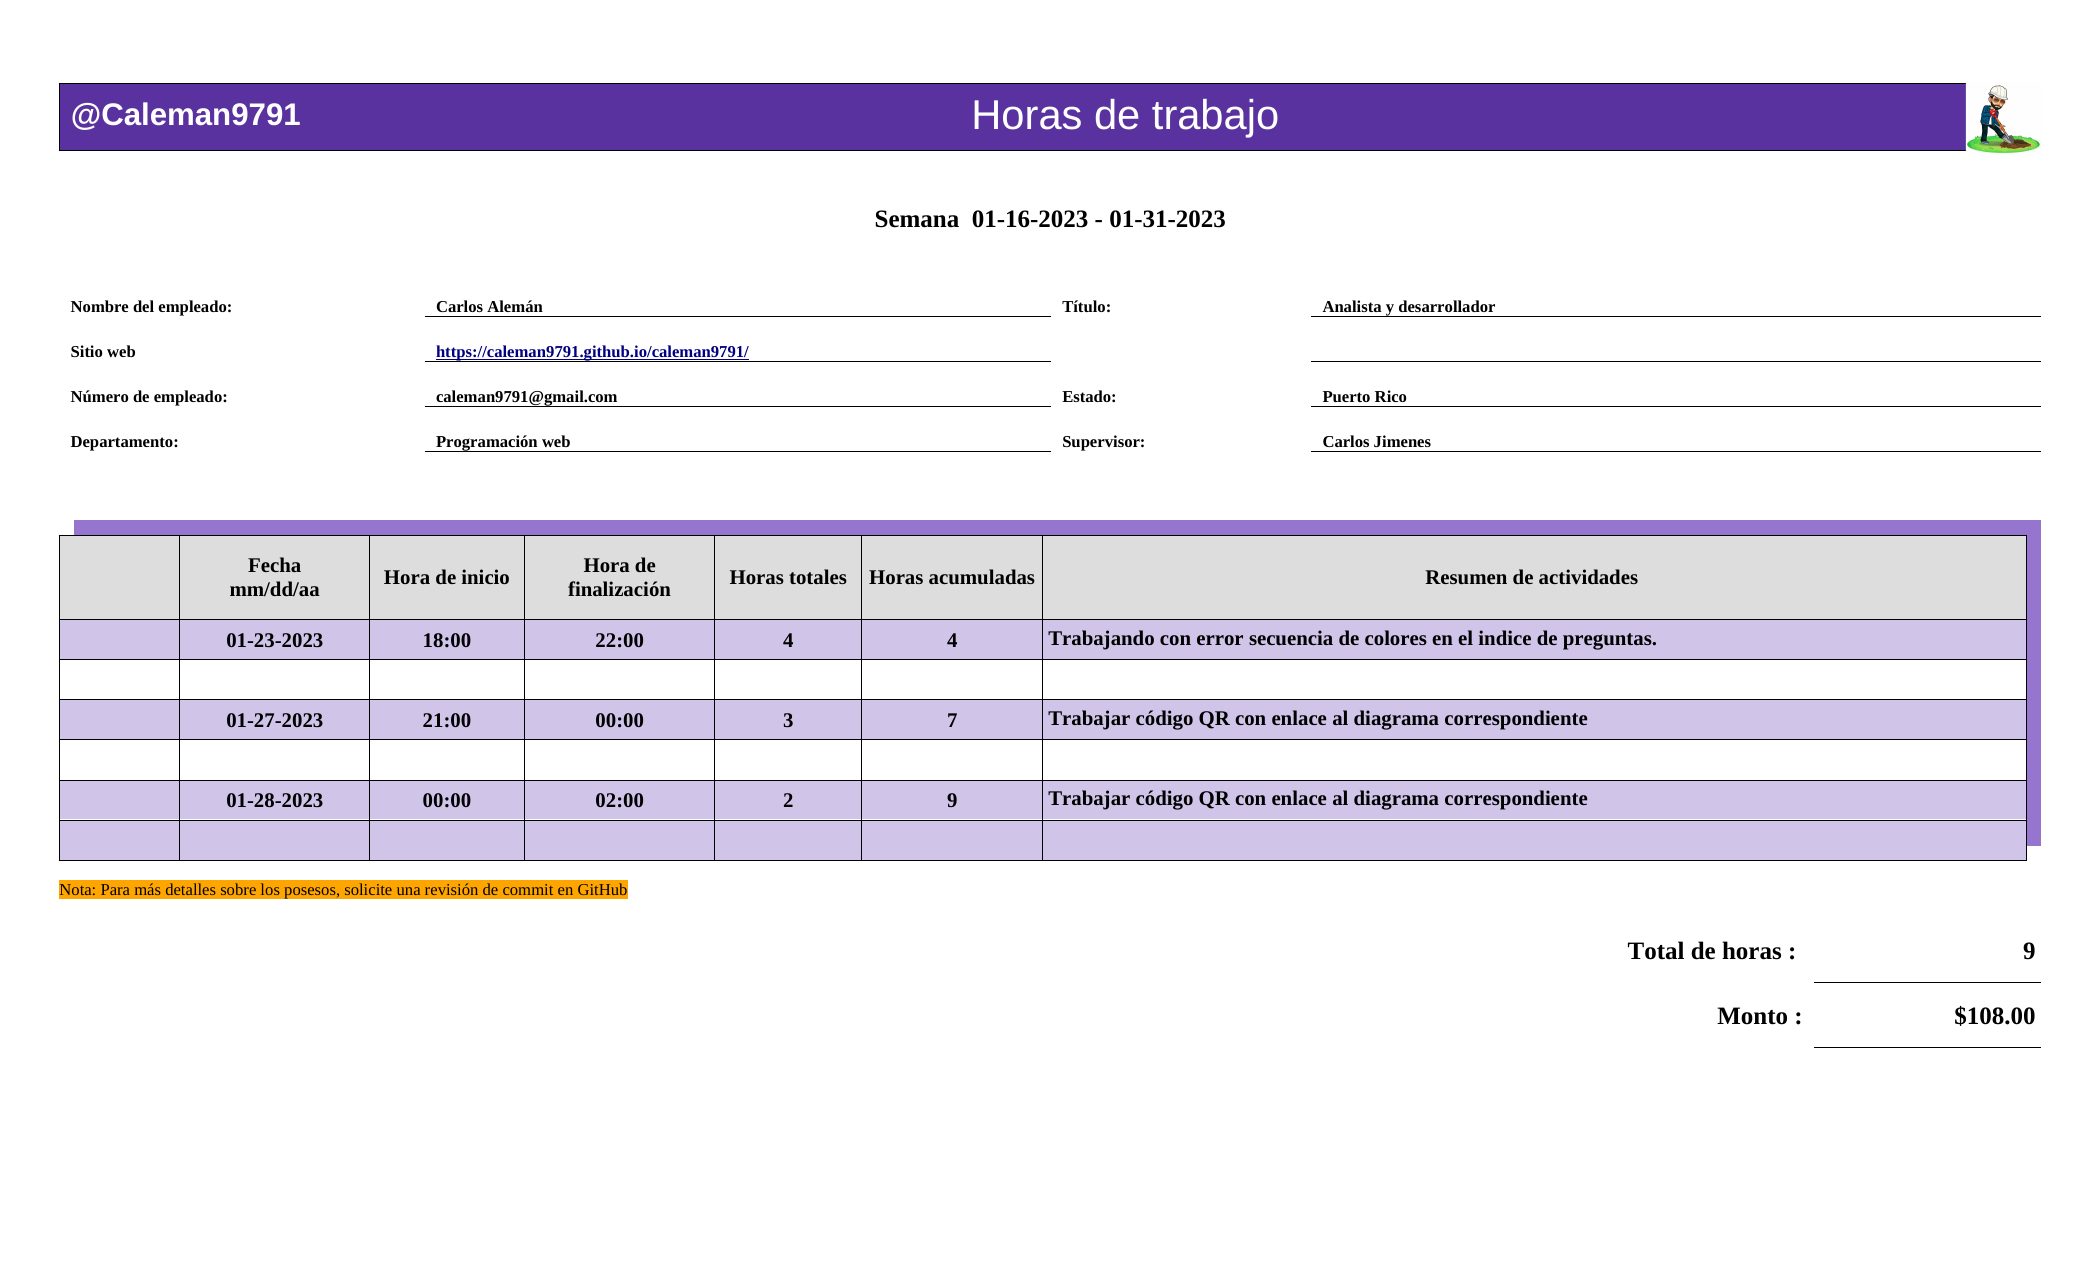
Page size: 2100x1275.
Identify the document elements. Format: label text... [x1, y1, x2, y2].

table_cell [525, 740, 714, 779]
table_header Resumen de actividades [1043, 536, 2026, 619]
table_header Hora de inicio [370, 536, 524, 619]
table_cell 22:00 [525, 620, 714, 659]
table_header Total de horas : [1412, 918, 1814, 982]
table_cell [180, 660, 369, 699]
table_cell Número de empleado: [59, 361, 424, 406]
table_cell Programación web [425, 407, 1051, 451]
table_cell [862, 740, 1042, 779]
table_cell Puerto Rico [1311, 362, 2041, 406]
table_header Hora de finalización [525, 536, 714, 619]
table_cell caleman9791@gmail.com [425, 362, 1051, 406]
table_cell [525, 821, 714, 860]
table_cell [1311, 317, 2041, 361]
table_cell [1043, 821, 2026, 860]
table_header [60, 536, 179, 619]
table_cell Sitio web [59, 316, 424, 361]
table_cell Trabajando con error secuencia de colores en el indice de preguntas. [1043, 620, 2026, 659]
table_cell 01-23-2023 [180, 620, 369, 659]
table_cell 2 [715, 781, 861, 819]
table_cell [60, 660, 179, 699]
table_header Horas totales [715, 536, 861, 619]
table_cell 4 [715, 620, 861, 659]
table_cell Estado: [1051, 361, 1311, 406]
table_cell 00:00 [525, 700, 714, 739]
table_cell [715, 740, 861, 779]
table_cell 01-28-2023 [180, 781, 369, 819]
table_header Nombre del empleado: [59, 271, 424, 316]
table_cell [60, 821, 179, 860]
table_cell 3 [715, 700, 861, 739]
table_cell [862, 660, 1042, 699]
table_cell Supervisor: [1051, 406, 1311, 451]
table_cell 7 [862, 700, 1042, 739]
table_cell Trabajar código QR con enlace al diagrama correspondiente [1043, 700, 2026, 739]
table_cell $108.00 [1814, 983, 2041, 1047]
table_cell [60, 781, 179, 819]
table_header Fecha mm/dd/aa [180, 536, 369, 619]
table_cell [525, 660, 714, 699]
table_cell [862, 821, 1042, 860]
text Semana 01-16-2023 - 01-31-2023 [59, 204, 2041, 233]
table_cell [60, 620, 179, 659]
table_cell [370, 821, 524, 860]
table_header 9 [1814, 918, 2041, 982]
table_cell 4 [862, 620, 1042, 659]
table_cell Trabajar código QR con enlace al diagrama correspondiente [1043, 781, 2026, 819]
table_header Carlos Alemán [425, 271, 1051, 316]
table_cell Carlos Jimenes [1311, 407, 2041, 451]
table_header Título: [1051, 271, 1311, 316]
table_cell [1051, 316, 1311, 361]
table_cell [60, 700, 179, 739]
table_cell [1043, 740, 2026, 779]
table_cell 9 [862, 781, 1042, 819]
table_cell https://caleman9791.github.io/caleman9791/ [425, 317, 1051, 361]
table_cell 00:00 [370, 781, 524, 819]
table_cell [180, 740, 369, 779]
table_header Analista y desarrollador [1311, 271, 2041, 316]
table_cell Departamento: [59, 406, 424, 451]
table_cell 18:00 [370, 620, 524, 659]
table_cell [715, 660, 861, 699]
table_cell [370, 740, 524, 779]
table_cell [370, 660, 524, 699]
text Nota: Para más detalles sobre los posesos, solicite una revisión de commit en GitHub [59, 880, 2041, 899]
table_cell [1043, 660, 2026, 699]
picture [1965, 82, 2042, 155]
table_cell 02:00 [525, 781, 714, 819]
table_cell 21:00 [370, 700, 524, 739]
table_cell Monto : [1412, 982, 1814, 1047]
table_header Horas acumuladas [862, 536, 1042, 619]
table_cell [715, 821, 861, 860]
table_cell [60, 740, 179, 779]
table_cell [180, 821, 369, 860]
table_cell 01-27-2023 [180, 700, 369, 739]
